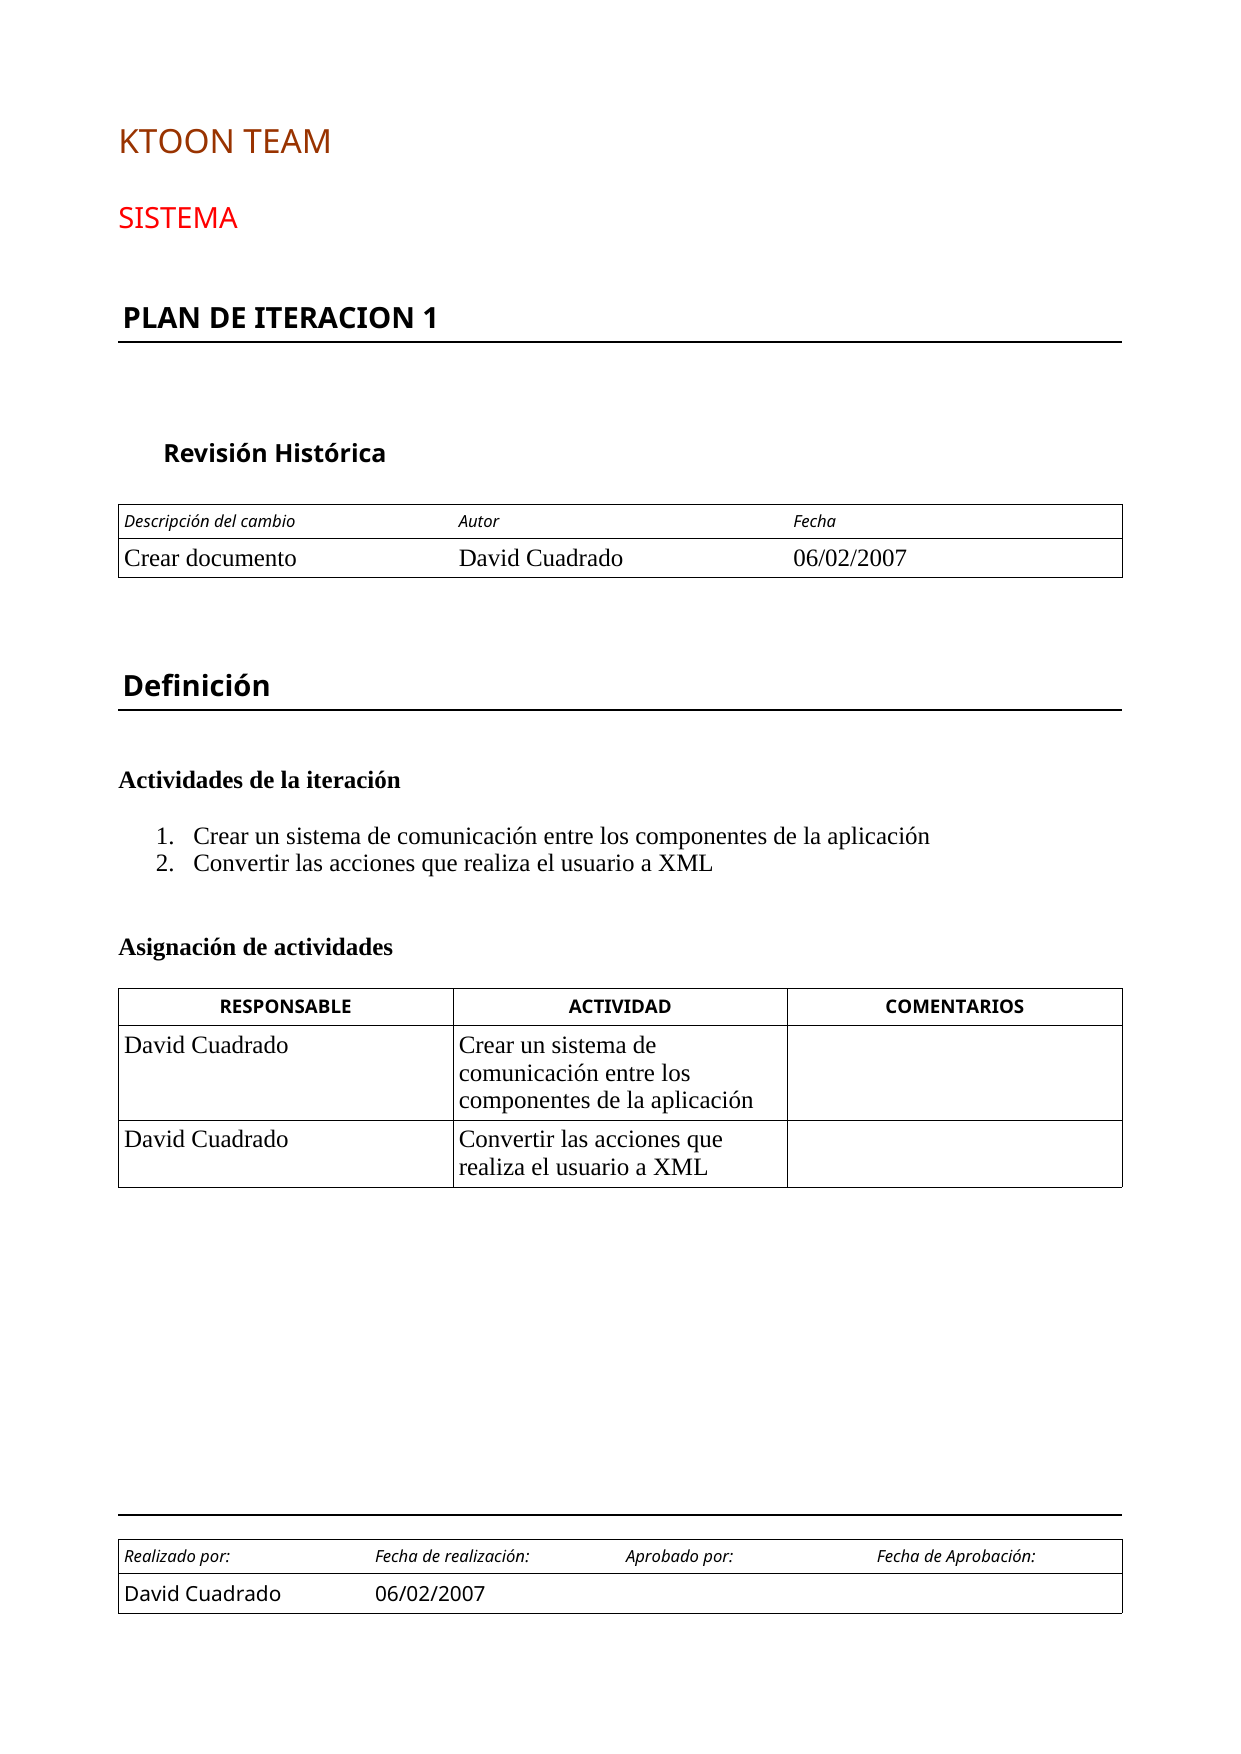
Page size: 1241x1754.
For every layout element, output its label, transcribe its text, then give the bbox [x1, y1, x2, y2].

table_cell Crear documento [119, 539, 453, 577]
table_header Fecha de realización: [369, 1540, 620, 1573]
table_cell [871, 1574, 1122, 1613]
table_cell 06/02/2007 [369, 1574, 620, 1613]
text KTOON TEAM [118, 118, 1122, 163]
text Asignación de actividades [118, 933, 1122, 960]
text Actividades de la iteración [118, 766, 1122, 794]
text Definición [118, 660, 1122, 709]
table_cell David Cuadrado [119, 1026, 453, 1120]
table_cell 06/02/2007 [787, 539, 1122, 577]
list Crear un sistema de comunicación entre los componentes de la aplicación [156, 822, 1122, 849]
subtitle Revisión Histórica [118, 436, 1122, 470]
table_header COMENTARIOS [788, 989, 1122, 1025]
table_cell [788, 1121, 1122, 1187]
table_header Fecha de Aprobación: [871, 1540, 1122, 1573]
table_header RESPONSABLE [119, 989, 453, 1025]
list Convertir las acciones que realiza el usuario a XML [156, 849, 1122, 877]
table_cell David Cuadrado [119, 1121, 453, 1187]
table_header Realizado por: [119, 1540, 369, 1573]
table_header Fecha [787, 505, 1122, 538]
table_header Descripción del cambio [119, 505, 453, 538]
table_header Autor [453, 505, 787, 538]
table_cell [620, 1574, 871, 1613]
table_cell [788, 1026, 1122, 1120]
table_header Aprobado por: [620, 1540, 871, 1573]
text PLAN DE ITERACION 1 [118, 293, 1122, 341]
table_cell Convertir las acciones que realiza el usuario a XML [454, 1121, 787, 1187]
table_cell David Cuadrado [119, 1574, 369, 1613]
table_header ACTIVIDAD [454, 989, 787, 1025]
table_cell Crear un sistema de comunicación entre los componentes de la aplicación [454, 1026, 787, 1120]
text SISTEMA [118, 198, 1122, 237]
table_cell David Cuadrado [453, 539, 787, 577]
